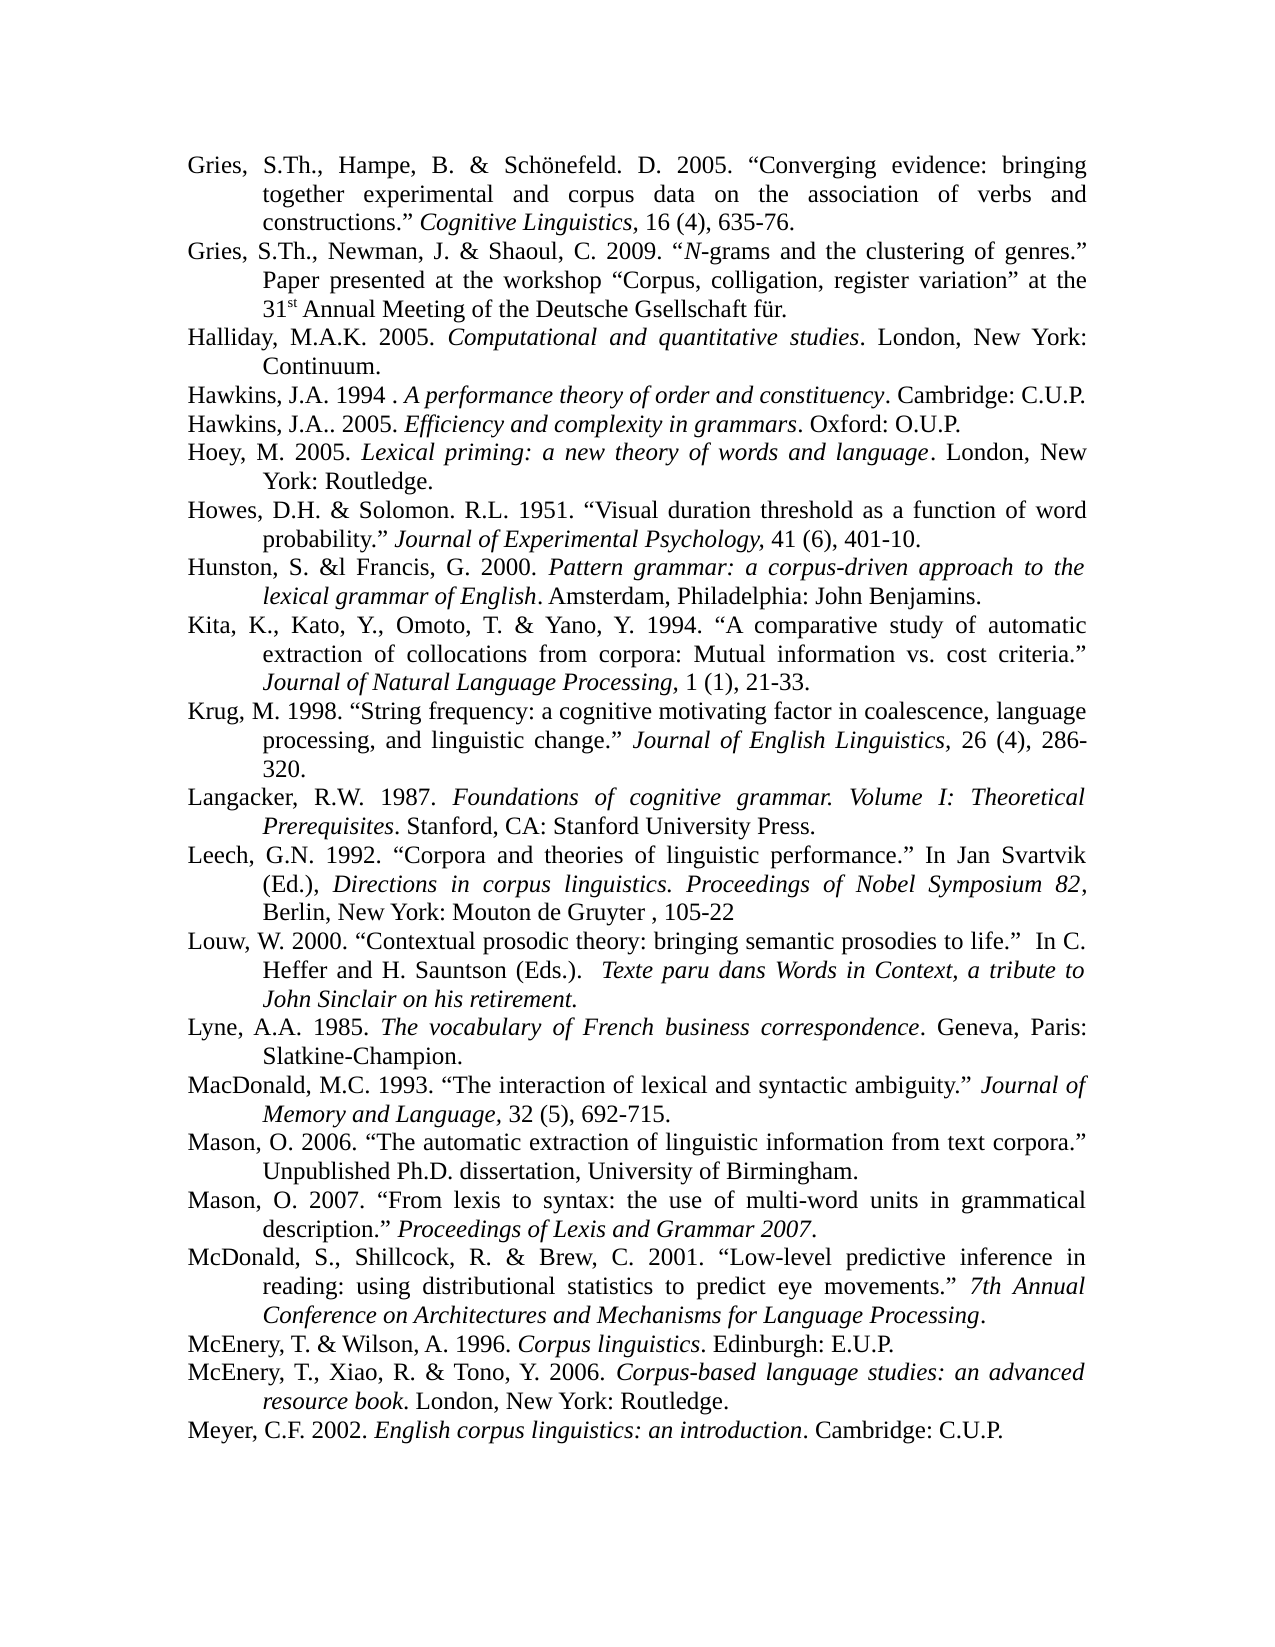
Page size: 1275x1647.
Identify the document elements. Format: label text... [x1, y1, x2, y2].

text Mason, O. 2007. “From lexis to syntax: the use of multi-word units in grammatical description.” Proceedings of Lexis and Grammar 2007. [187, 1185, 1087, 1242]
text Hawkins, J.A. 1994 . A performance theory of order and constituency. Cambridge: C.U.P. [187, 380, 1087, 409]
text Halliday, M.A.K. 2005. Computational and quantitative studies. London, New York: Continuum. [187, 322, 1087, 380]
text Leech, G.N. 1992. “Corpora and theories of linguistic performance.” In Jan Svartvik (Ed.), Directions in corpus linguistics. Proceedings of Nobel Symposium 82, Berlin, New York: Mouton de Gruyter , 105-22 [187, 840, 1087, 926]
text Kita, K., Kato, Y., Omoto, T. & Yano, Y. 1994. “A comparative study of automatic extraction of collocations from corpora: Mutual information vs. cost criteria.” Journal of Natural Language Processing, 1 (1), 21-33. [187, 610, 1087, 696]
text McDonald, S., Shillcock, R. & Brew, C. 2001. “Low-level predictive inference in reading: using distributional statistics to predict eye movements.” 7th Annual Conference on Architectures and Mechanisms for Language Processing. [187, 1242, 1087, 1329]
text Meyer, C.F. 2002. English corpus linguistics: an introduction. Cambridge: C.U.P. [187, 1415, 1087, 1444]
text Hunston, S. &l Francis, G. 2000. Pattern grammar: a corpus-driven approach to the lexical grammar of English. Amsterdam, Philadelphia: John Benjamins. [187, 552, 1087, 610]
text Howes, D.H. & Solomon. R.L. 1951. “Visual duration threshold as a function of word probability.” Journal of Experimental Psychology, 41 (6), 401-10. [187, 495, 1087, 552]
text Hoey, M. 2005. Lexical priming: a new theory of words and language. London, New York: Routledge. [187, 437, 1087, 495]
text Gries, S.Th., Newman, J. & Shaoul, C. 2009. “N-grams and the clustering of genres.” Paper presented at the workshop “Corpus, colligation, register variation” at the 31st Annual Meeting of the Deutsche Gsellschaft für. [187, 236, 1087, 322]
text McEnery, T., Xiao, R. & Tono, Y. 2006. Corpus-based language studies: an advanced resource book. London, New York: Routledge. [187, 1357, 1087, 1415]
text Louw, W. 2000. “Contextual prosodic theory: bringing semantic prosodies to life.” In C. Heffer and H. Sauntson (Eds.). Texte paru dans Words in Context, a tribute to John Sinclair on his retirement. [187, 926, 1087, 1012]
text McEnery, T. & Wilson, A. 1996. Corpus linguistics. Edinburgh: E.U.P. [187, 1329, 1087, 1357]
text Langacker, R.W. 1987. Foundations of cognitive grammar. Volume I: Theoretical Prerequisites. Stanford, CA: Stanford University Press. [187, 782, 1087, 840]
text Krug, M. 1998. “String frequency: a cognitive motivating factor in coalescence, language processing, and linguistic change.” Journal of English Linguistics, 26 (4), 286-320. [187, 696, 1087, 782]
text Gries, S.Th., Hampe, B. & Schönefeld. D. 2005. “Converging evidence: bringing together experimental and corpus data on the association of verbs and constructions.” Cognitive Linguistics, 16 (4), 635-76. [187, 150, 1087, 236]
text MacDonald, M.C. 1993. “The interaction of lexical and syntactic ambiguity.” Journal of Memory and Language, 32 (5), 692-715. [187, 1070, 1087, 1127]
text Hawkins, J.A.. 2005. Efficiency and complexity in grammars. Oxford: O.U.P. [187, 409, 1087, 437]
text Mason, O. 2006. “The automatic extraction of linguistic information from text corpora.” Unpublished Ph.D. dissertation, University of Birmingham. [187, 1127, 1087, 1185]
text Lyne, A.A. 1985. The vocabulary of French business correspondence. Geneva, Paris: Slatkine-Champion. [187, 1012, 1087, 1070]
